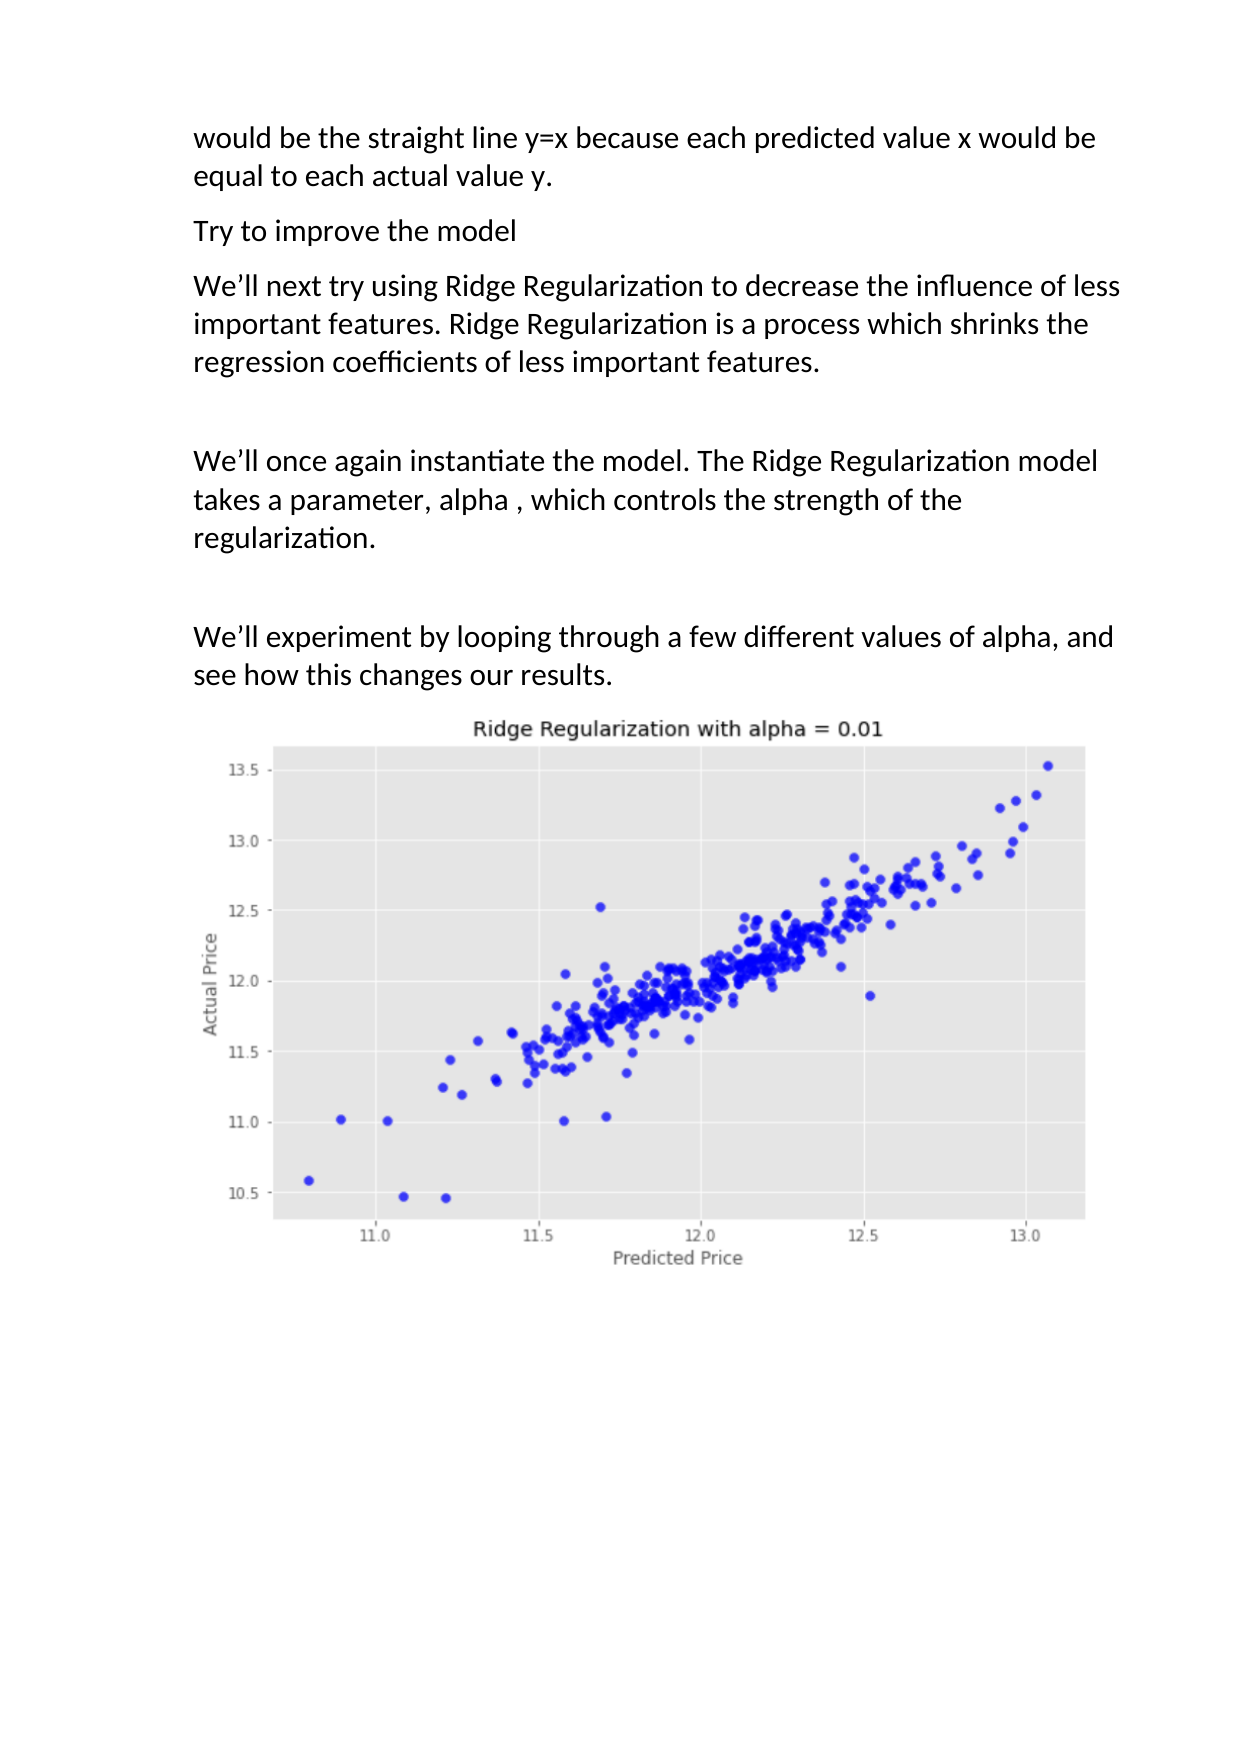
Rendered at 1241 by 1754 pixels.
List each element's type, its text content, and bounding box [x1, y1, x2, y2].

text would be the straight line y=x because each predicted value x would be equal to each actual value y. [193, 118, 1122, 194]
text Try to improve the model [193, 211, 1122, 249]
text We’ll once again instantiate the model. The Ridge Regularization model takes a parameter, alpha , which controls the strength of the regularization. [193, 442, 1122, 556]
text We’ll next try using Ridge Regularization to decrease the influence of less important features. Ridge Regularization is a process which shrinks the regression coefficients of less important features. [193, 266, 1122, 380]
text We’ll experiment by looping through a few different values of alpha, and see how this changes our results. [193, 617, 1122, 693]
